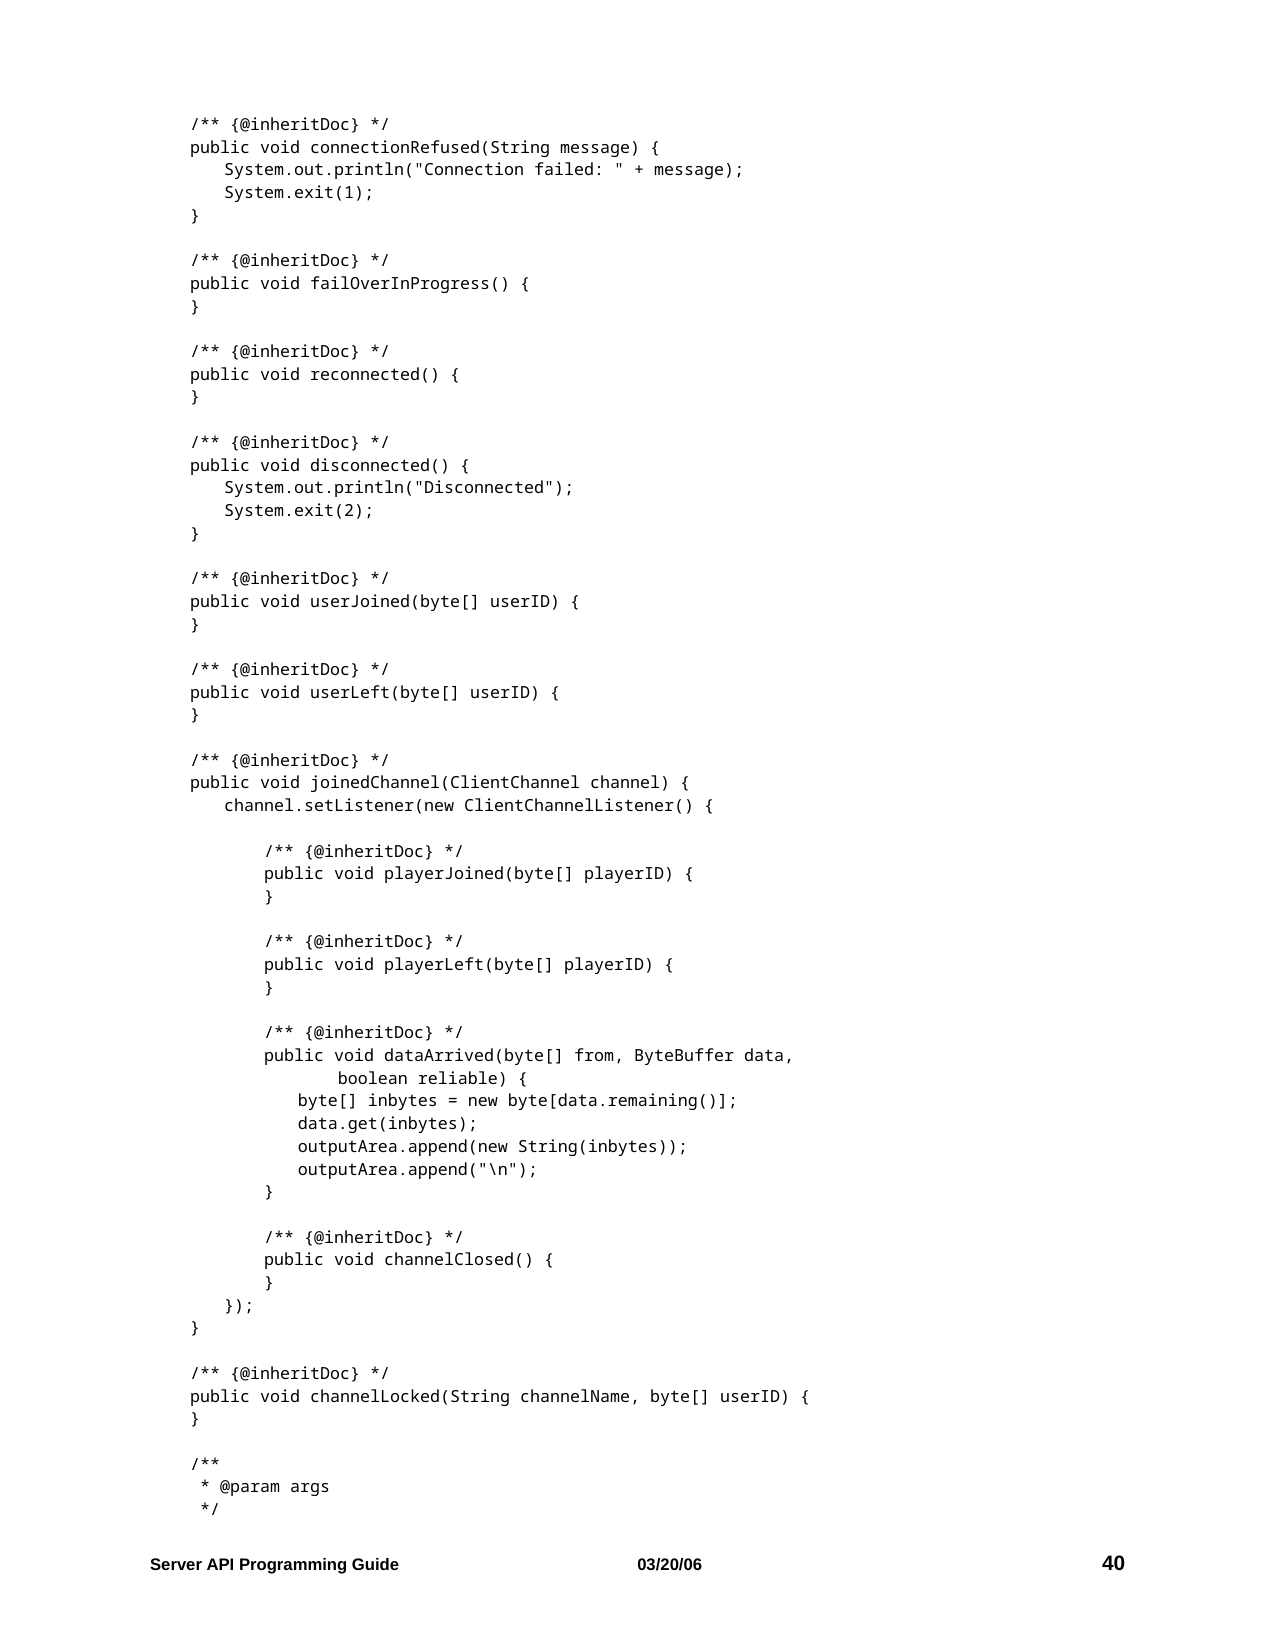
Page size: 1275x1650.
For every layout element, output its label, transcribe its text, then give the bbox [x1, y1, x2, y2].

text } [150, 975, 1125, 998]
text public void channelClosed() { [150, 1248, 1125, 1271]
text byte[] inbytes = new byte[data.remaining()]; [150, 1089, 1125, 1112]
text /** {@inheritDoc} */ [150, 249, 1125, 271]
text /** {@inheritDoc} */ [150, 339, 1125, 362]
text data.get(inbytes); [150, 1112, 1125, 1134]
text } [150, 703, 1125, 726]
text /** {@inheritDoc} */ [150, 748, 1125, 771]
text * @param args [150, 1475, 1125, 1498]
text boolean reliable) { [150, 1066, 1125, 1089]
text System.out.println("Connection failed: " + message); [150, 158, 1125, 181]
text } [150, 1316, 1125, 1339]
text System.exit(1); [150, 181, 1125, 203]
text public void reconnected() { [150, 362, 1125, 385]
text } [150, 385, 1125, 408]
text public void userLeft(byte[] userID) { [150, 680, 1125, 703]
text } [150, 1180, 1125, 1202]
text /** {@inheritDoc} */ [150, 430, 1125, 453]
text /** {@inheritDoc} */ [150, 930, 1125, 953]
text } [150, 294, 1125, 317]
text /** {@inheritDoc} */ [150, 657, 1125, 680]
text /** {@inheritDoc} */ [150, 1361, 1125, 1384]
text System.exit(2); [150, 498, 1125, 521]
text /** [150, 1452, 1125, 1475]
text }); [150, 1293, 1125, 1316]
text */ [150, 1498, 1125, 1520]
text public void playerJoined(byte[] playerID) { [150, 862, 1125, 884]
text public void failOverInProgress() { [150, 271, 1125, 294]
text } [150, 521, 1125, 544]
text /** {@inheritDoc} */ [150, 112, 1125, 135]
text public void userJoined(byte[] userID) { [150, 589, 1125, 612]
text /** {@inheritDoc} */ [150, 567, 1125, 589]
text public void channelLocked(String channelName, byte[] userID) { [150, 1384, 1125, 1407]
text outputArea.append(new String(inbytes)); [150, 1134, 1125, 1157]
text channel.setListener(new ClientChannelListener() { [150, 794, 1125, 816]
text outputArea.append("\n"); [150, 1157, 1125, 1180]
text } [150, 1271, 1125, 1293]
text } [150, 1407, 1125, 1429]
text public void playerLeft(byte[] playerID) { [150, 953, 1125, 975]
text public void joinedChannel(ClientChannel channel) { [150, 771, 1125, 794]
text } [150, 203, 1125, 226]
text public void disconnected() { [150, 453, 1125, 476]
text /** {@inheritDoc} */ [150, 1021, 1125, 1043]
text System.out.println("Disconnected"); [150, 476, 1125, 498]
text /** {@inheritDoc} */ [150, 839, 1125, 862]
text public void connectionRefused(String message) { [150, 135, 1125, 158]
text public void dataArrived(byte[] from, ByteBuffer data, [150, 1043, 1125, 1066]
text /** {@inheritDoc} */ [150, 1225, 1125, 1248]
text } [150, 884, 1125, 907]
text } [150, 612, 1125, 635]
